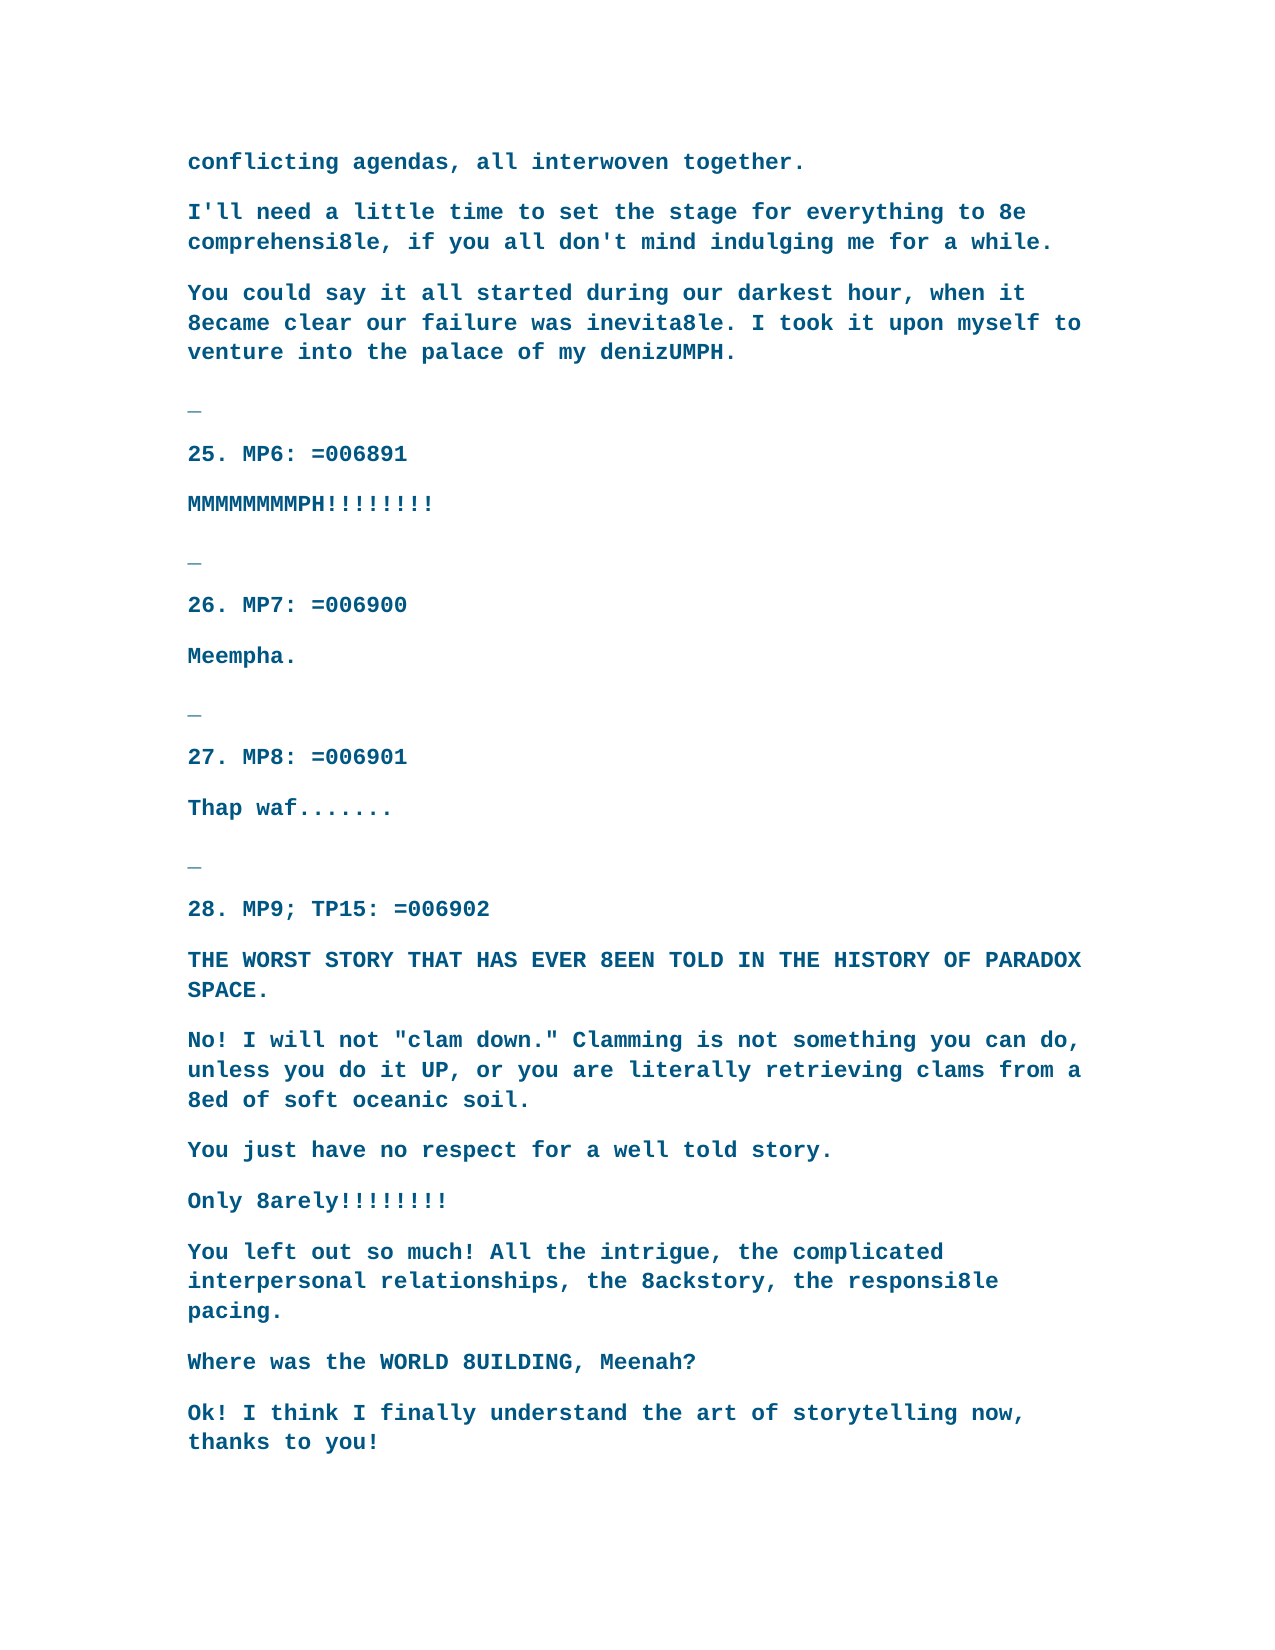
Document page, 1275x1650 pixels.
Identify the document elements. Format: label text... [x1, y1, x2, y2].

text 25. MP6: =006891 [187, 442, 1087, 468]
text _ [187, 543, 1087, 569]
text Thap waf....... [187, 796, 1087, 822]
text _ [187, 695, 1087, 721]
text Where was the WORLD 8UILDING, Meenah? [187, 1350, 1087, 1376]
text 28. MP9; TP15: =006902 [187, 897, 1087, 923]
text conflicting agendas, all interwoven together. [187, 150, 1087, 176]
text Ok! I think I finally understand the art of storytelling now, thanks to you! [187, 1401, 1087, 1457]
text THE WORST STORY THAT HAS EVER 8EEN TOLD IN THE HISTORY OF PARADOX SPACE. [187, 948, 1087, 1004]
text Only 8arely!!!!!!!! [187, 1189, 1087, 1215]
text No! I will not "clam down." Clamming is not something you can do, unless you do it UP, or you are literally retrieving clams from a 8ed of soft oceanic soil. [187, 1028, 1087, 1114]
text I'll need a little time to set the stage for everything to 8e comprehensi8le, if you all don't mind indulging me for a while. [187, 201, 1087, 256]
text _ [187, 391, 1087, 417]
text 27. MP8: =006901 [187, 746, 1087, 772]
text _ [187, 847, 1087, 873]
text You just have no respect for a well told story. [187, 1139, 1087, 1165]
text MMMMMMMMPH!!!!!!!! [187, 492, 1087, 518]
text You left out so much! All the intrigue, the complicated interpersonal relationships, the 8ackstory, the responsi8le pacing. [187, 1240, 1087, 1326]
text Meempha. [187, 644, 1087, 670]
text 26. MP7: =006900 [187, 594, 1087, 620]
text You could say it all started during our darkest hour, when it 8ecame clear our failure was inevita8le. I took it upon myself to venture into the palace of my denizUMPH. [187, 281, 1087, 367]
